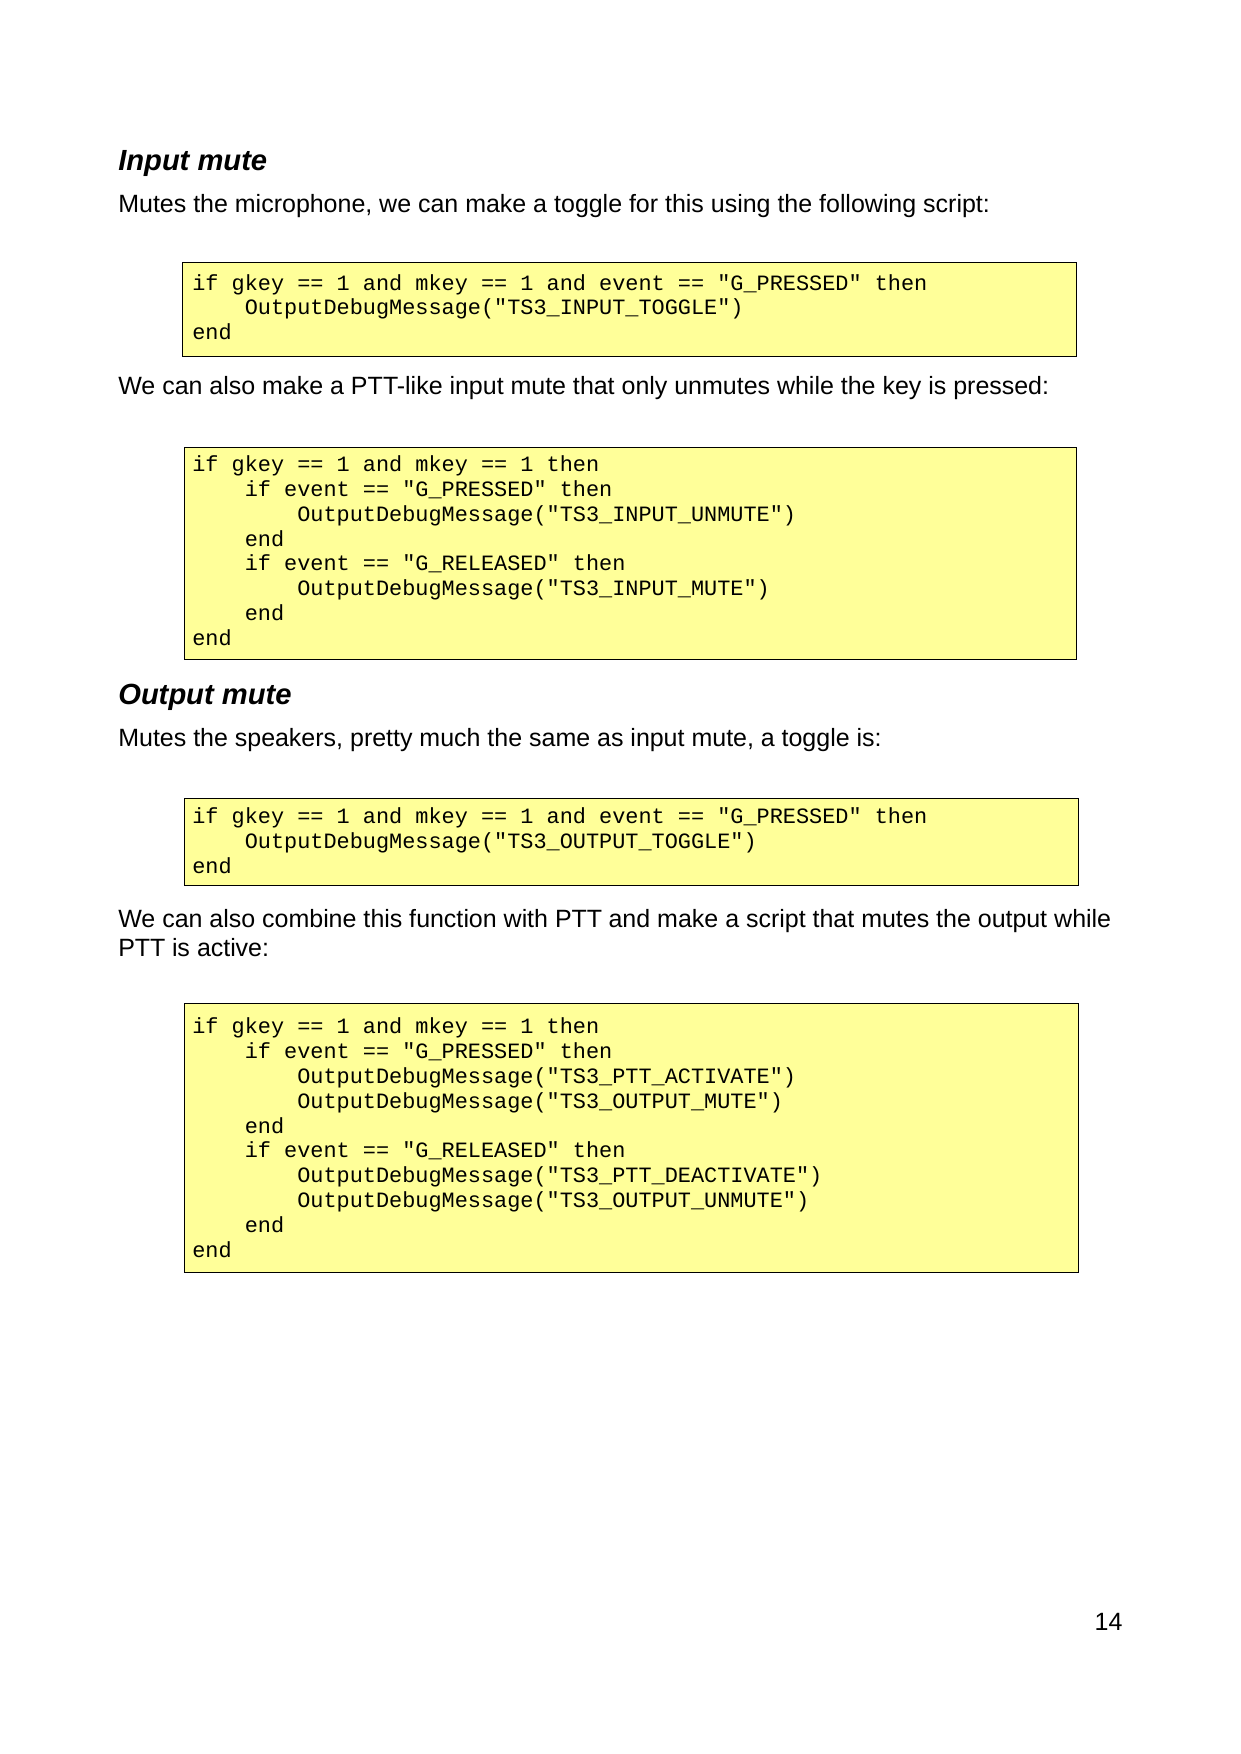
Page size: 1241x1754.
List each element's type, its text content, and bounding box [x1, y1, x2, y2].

text end [1077, 528, 1122, 552]
text OutputDebugMessage("TS3_INPUT_TOGGLE") [1077, 296, 1122, 321]
text if gkey == 1 and mkey == 1 then [1077, 453, 1122, 478]
text OutputDebugMessage("TS3_PTT_DEACTIVATE") [1079, 1164, 1122, 1189]
text if event == "G_RELEASED" then [1077, 552, 1122, 577]
text OutputDebugMessage("TS3_INPUT_MUTE") [1077, 577, 1122, 602]
text end [1077, 321, 1122, 346]
text OutputDebugMessage("TS3_INPUT_UNMUTE") [1077, 503, 1122, 528]
text if event == "G_RELEASED" then [1079, 1139, 1122, 1164]
text OutputDebugMessage("TS3_OUTPUT_MUTE") [1079, 1090, 1122, 1115]
text OutputDebugMessage("TS3_OUTPUT_UNMUTE") [1079, 1189, 1122, 1214]
text end [1079, 1115, 1122, 1139]
text Mutes the microphone, we can make a toggle for this using the following script: [118, 189, 1122, 218]
text OutputDebugMessage("TS3_PTT_ACTIVATE") [1079, 1065, 1122, 1090]
text end [1079, 855, 1122, 879]
text We can also make a PTT-like input mute that only unmutes while the key is pressed: [118, 371, 1122, 399]
text end [1077, 627, 1122, 652]
text OutputDebugMessage("TS3_OUTPUT_TOGGLE") [1079, 830, 1122, 855]
text We can also combine this function with PTT and make a script that mutes the output while PTT is active: [118, 904, 1122, 962]
text if gkey == 1 and mkey == 1 then [1079, 1016, 1122, 1040]
text if event == "G_PRESSED" then [1079, 1040, 1122, 1065]
subtitle Input mute [118, 143, 1122, 177]
subtitle Output mute [118, 677, 1122, 710]
text end [1077, 602, 1122, 627]
text if event == "G_PRESSED" then [1077, 478, 1122, 503]
text Mutes the speakers, pretty much the same as input mute, a toggle is: [118, 723, 1122, 751]
text end [1079, 1239, 1122, 1263]
text end [1079, 1214, 1122, 1239]
